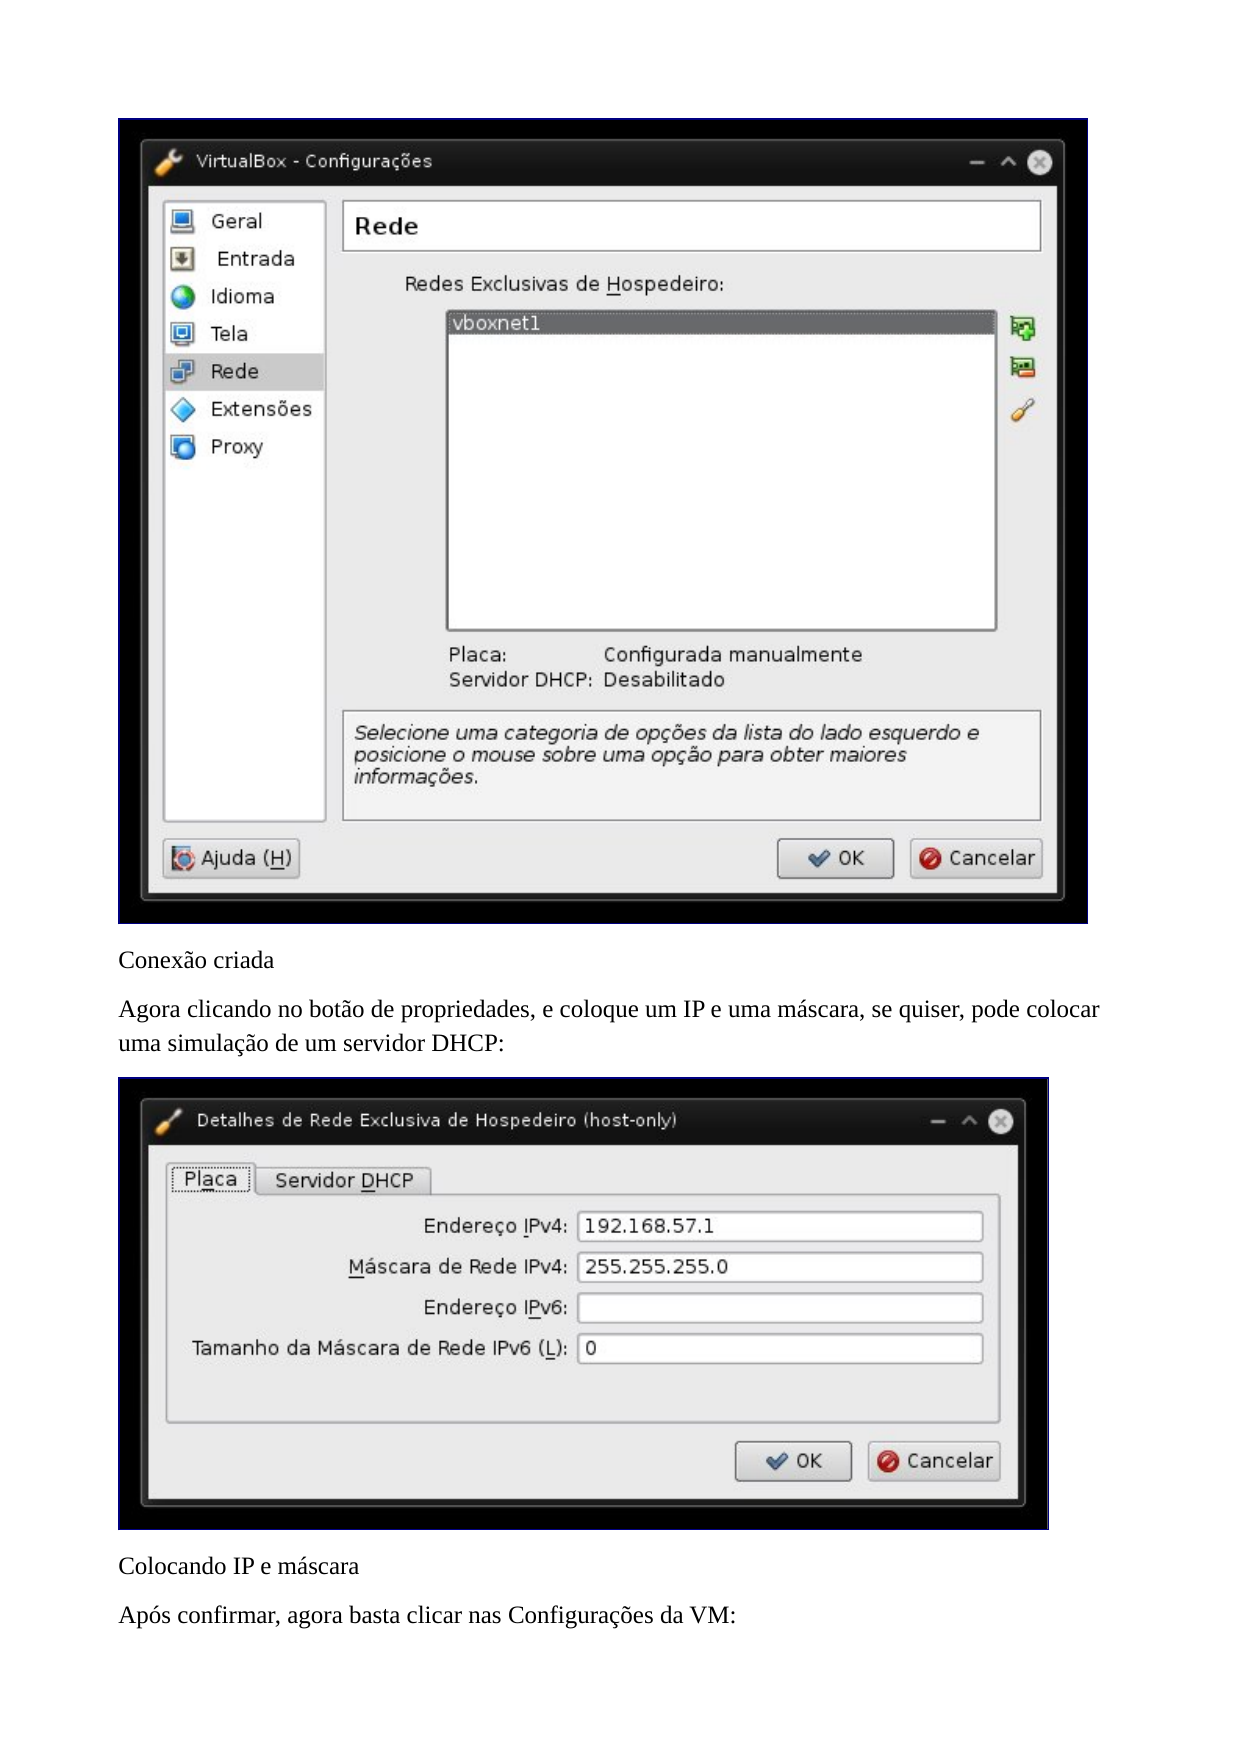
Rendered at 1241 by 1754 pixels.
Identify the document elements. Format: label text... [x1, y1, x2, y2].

text Após confirmar, agora basta clicar nas Configurações da VM: [118, 1600, 1122, 1628]
text Agora clicando no botão de propriedades, e coloque um IP e uma máscara, se quiser, pode colocar uma simulação de um servidor DHCP: [118, 994, 1122, 1057]
picture [120, 120, 1087, 923]
text Conexão criada [118, 945, 1122, 973]
text Colocando IP e máscara [118, 1551, 1122, 1579]
picture [120, 1079, 1048, 1529]
